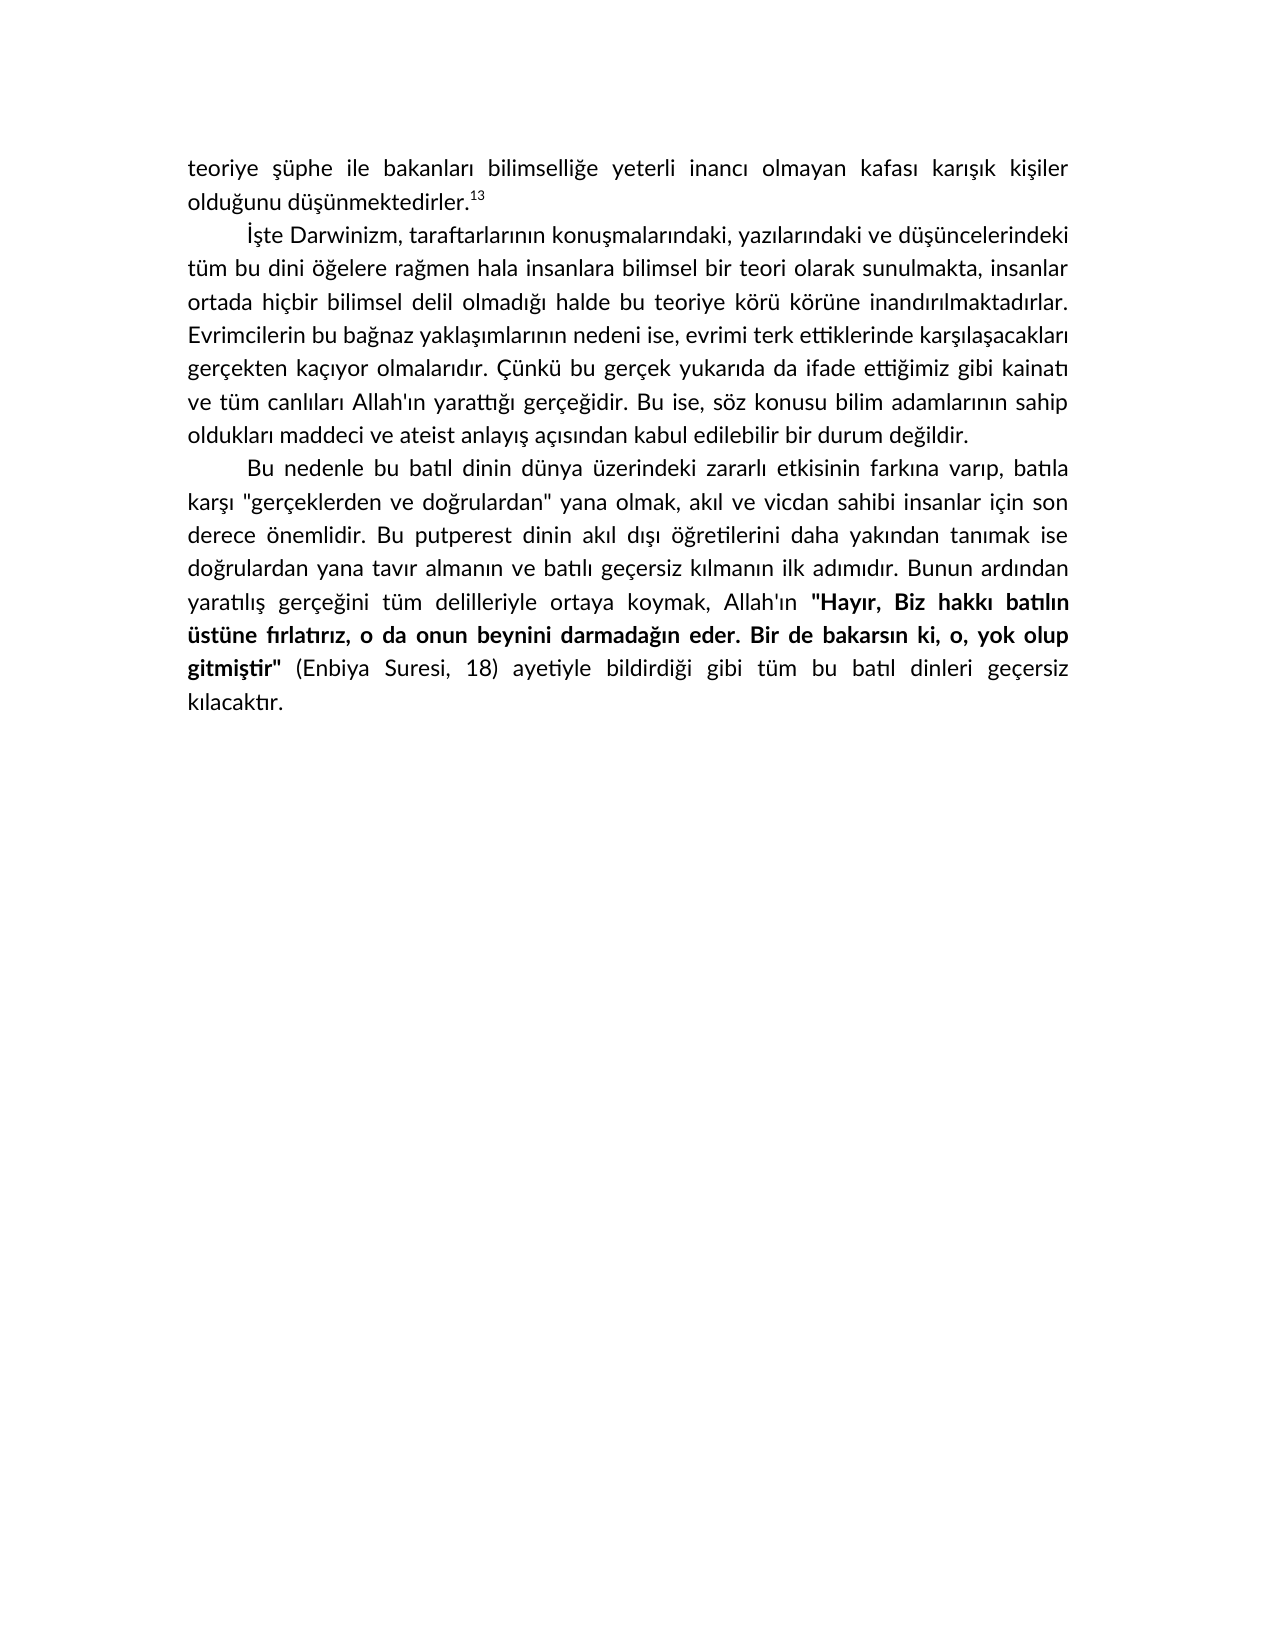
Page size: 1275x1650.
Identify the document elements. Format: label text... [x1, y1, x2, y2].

text İşte Darwinizm, taraftarlarının konuşmalarındaki, yazılarındaki ve düşüncelerindeki tüm bu dini öğelere rağmen hala insanlara bilimsel bir teori olarak sunulmakta, insanlar ortada hiçbir bilimsel delil olmadığı halde bu teoriye körü körüne inandırılmaktadırlar. Evrimcilerin bu bağnaz yaklaşımlarının nedeni ise, evrimi terk ettiklerinde karşılaşacakları gerçekten kaçıyor olmalarıdır. Çünkü bu gerçek yukarıda da ifade ettiğimiz gibi kainatı ve tüm canlıları Allah'ın yarattığı gerçeğidir. Bu ise, söz konusu bilim adamlarının sahip oldukları maddeci ve ateist anlayış açısından kabul edilebilir bir durum değildir. [187, 217, 1070, 450]
text Bu nedenle bu batıl dinin dünya üzerindeki zararlı etkisinin farkına varıp, batıla karşı "gerçeklerden ve doğrulardan" yana olmak, akıl ve vicdan sahibi insanlar için son derece önemlidir. Bu putperest dinin akıl dışı öğretilerini daha yakından tanımak ise doğrulardan yana tavır almanın ve batılı geçersiz kılmanın ilk adımıdır. Bunun ardından yaratılış gerçeğini tüm delilleriyle ortaya koymak, Allah'ın "Hayır, Biz hakkı batılın üstüne fırlatırız, o da onun beynini darmadağın eder. Bir de bakarsın ki, o, yok olup gitmiştir" (Enbiya Suresi, 18) ayetiyle bildirdiği gibi tüm bu batıl dinleri geçersiz kılacaktır. [187, 450, 1070, 717]
text teoriye şüphe ile bakanları bilimselliğe yeterli inancı olmayan kafası karışık kişiler olduğunu düşünmektedirler.13 [187, 150, 1070, 217]
